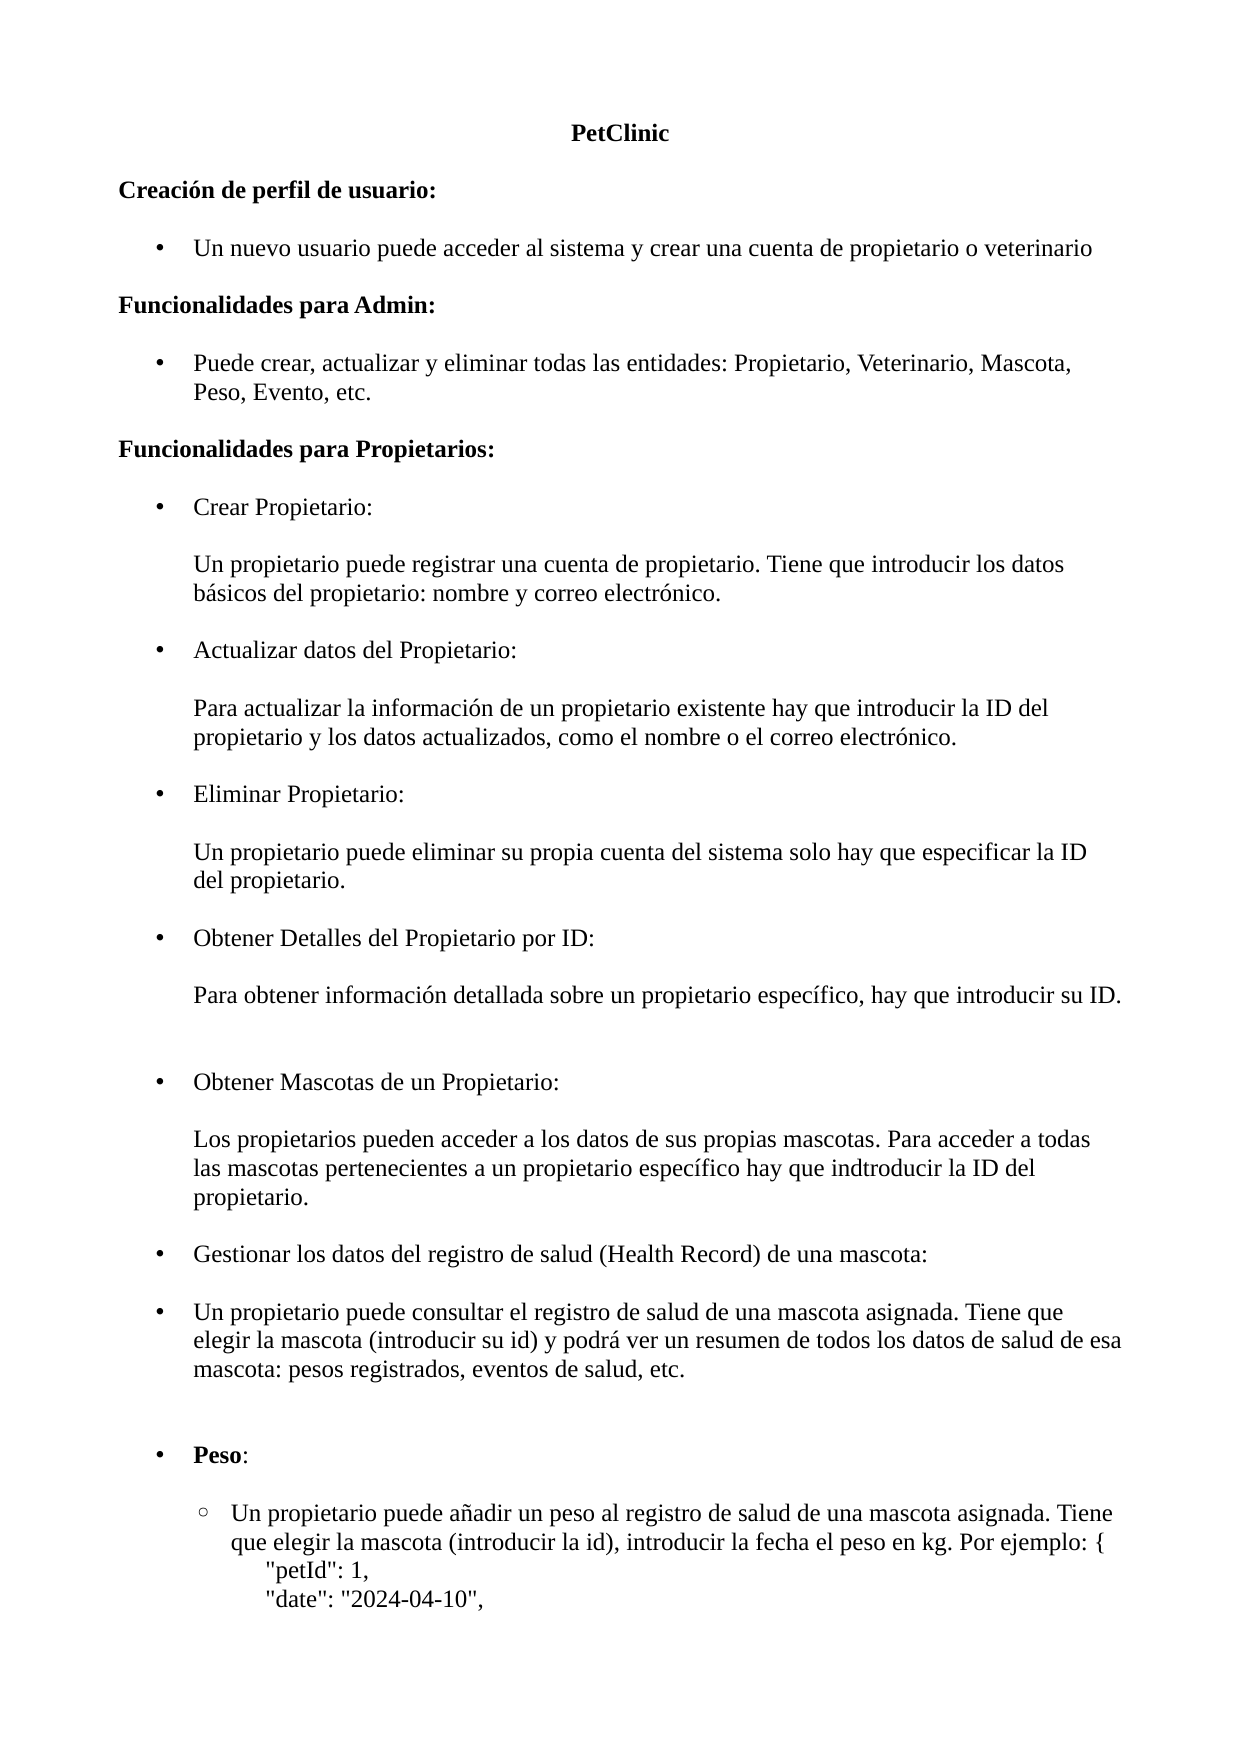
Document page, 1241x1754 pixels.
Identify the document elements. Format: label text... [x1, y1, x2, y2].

list Para actualizar la información de un propietario existente hay que introducir la ID del propietario y los datos actualizados, como el nombre o el correo electrónico. [156, 693, 1122, 751]
text "date": "2024-04-10", [118, 1584, 1122, 1613]
list Obtener Mascotas de un Propietario: [156, 1067, 1122, 1096]
list Un propietario puede añadir un peso al registro de salud de una mascota asignada. Tiene que elegir la mascota (introducir la id), introducir la fecha el peso en kg. Por ejemplo: { [193, 1498, 1122, 1556]
list Un nuevo usuario puede acceder al sistema y crear una cuenta de propietario o veterinario [156, 233, 1122, 262]
text Funcionalidades para Propietarios: [118, 434, 1122, 463]
list Obtener Detalles del Propietario por ID: [156, 923, 1122, 952]
list Eliminar Propietario: [156, 779, 1122, 808]
text Funcionalidades para Admin: [118, 291, 1122, 319]
text PetClinic [118, 118, 1122, 147]
list Puede crear, actualizar y eliminar todas las entidades: Propietario, Veterinario, Mascota, Peso, Evento, etc. [156, 348, 1122, 406]
text "petId": 1, [118, 1556, 1122, 1584]
list Peso: [156, 1441, 1122, 1469]
text Creación de perfil de usuario: [118, 176, 1122, 204]
list Gestionar los datos del registro de salud (Health Record) de una mascota: [156, 1239, 1122, 1268]
list Un propietario puede eliminar su propia cuenta del sistema solo hay que especificar la ID del propietario. [156, 837, 1122, 894]
list Un propietario puede registrar una cuenta de propietario. Tiene que introducir los datos básicos del propietario: nombre y correo electrónico. [156, 549, 1122, 607]
list Los propietarios pueden acceder a los datos de sus propias mascotas. Para acceder a todas las mascotas pertenecientes a un propietario específico hay que indtroducir la ID del propietario. [156, 1124, 1122, 1211]
list Actualizar datos del Propietario: [156, 636, 1122, 664]
list Para obtener información detallada sobre un propietario específico, hay que introducir su ID. [156, 981, 1122, 1009]
list Crear Propietario: [156, 492, 1122, 521]
list Un propietario puede consultar el registro de salud de una mascota asignada. Tiene que elegir la mascota (introducir su id) y podrá ver un resumen de todos los datos de salud de esa mascota: pesos registrados, eventos de salud, etc. [156, 1297, 1122, 1383]
